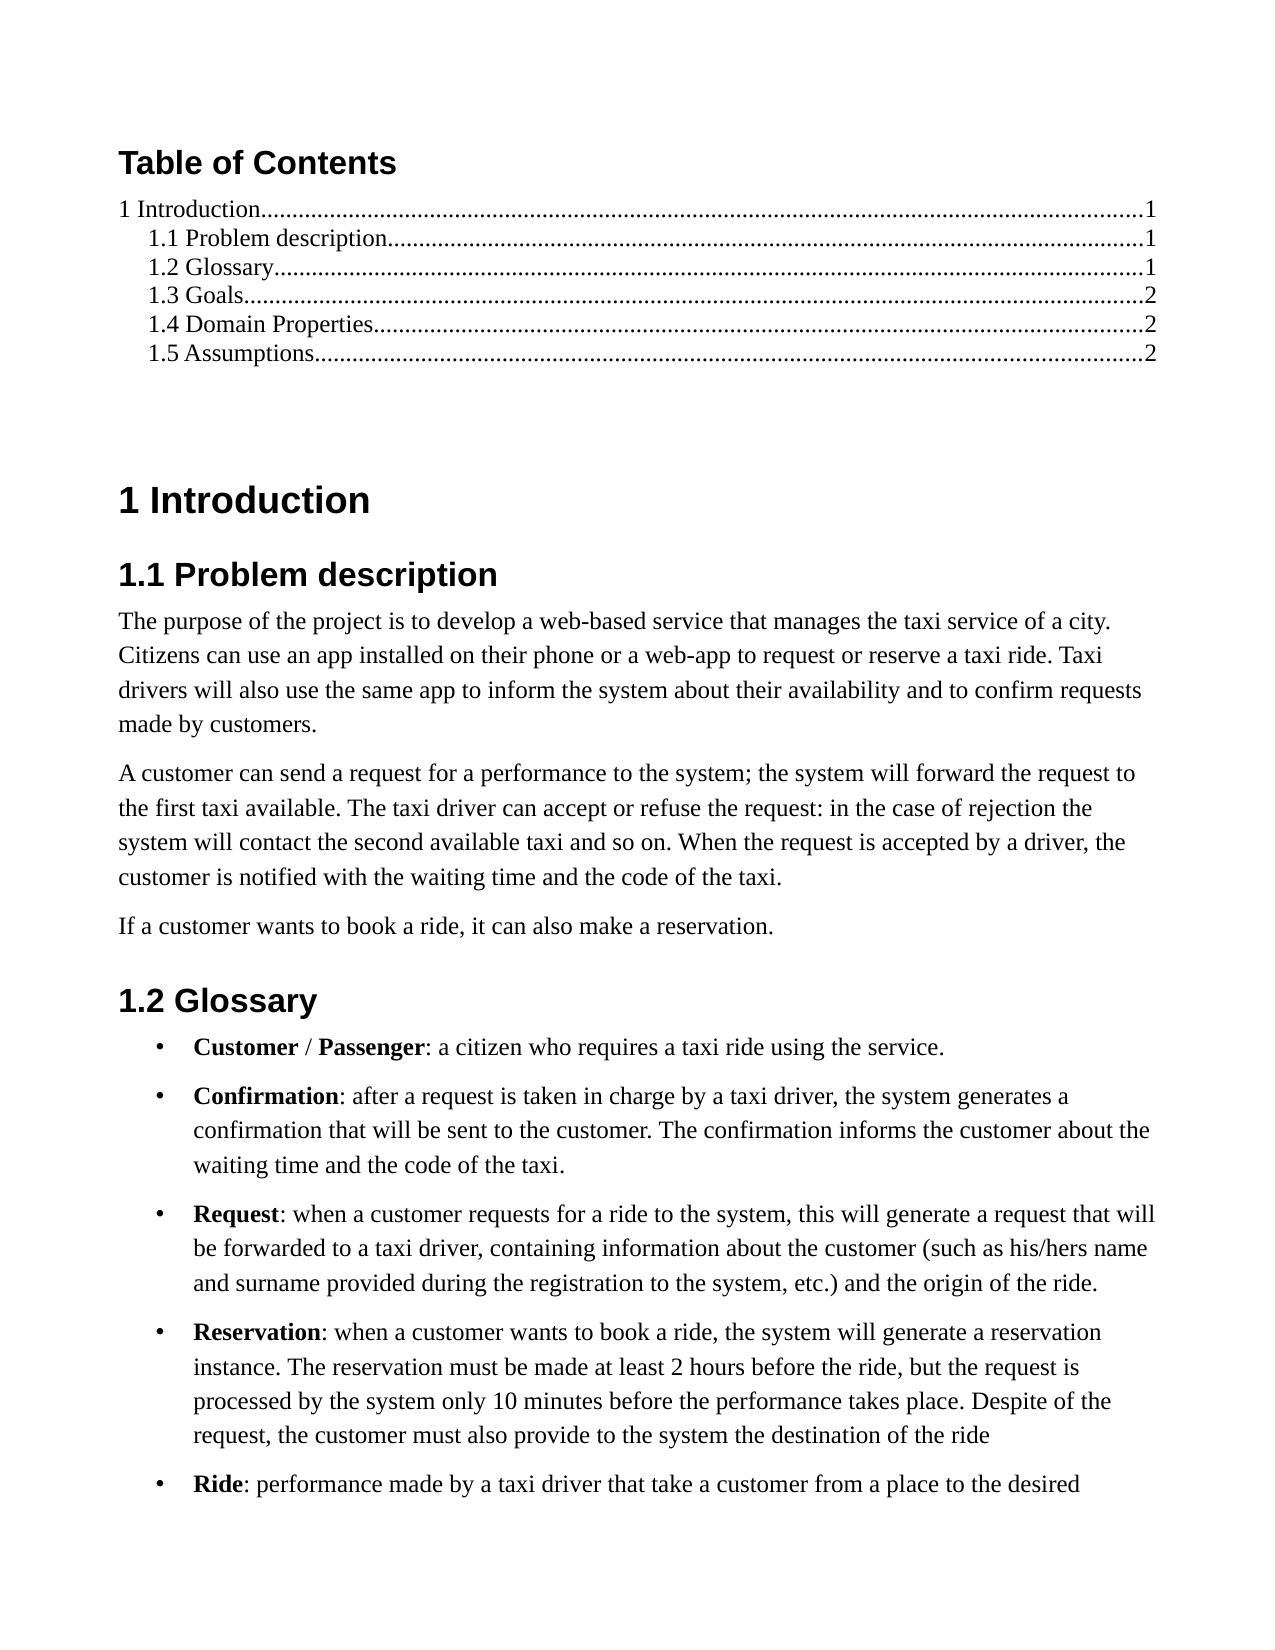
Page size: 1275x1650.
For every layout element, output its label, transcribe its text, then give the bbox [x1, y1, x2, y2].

text 1.5 Assumptions 2 [148, 338, 1157, 367]
text A customer can send a request for a performance to the system; the system will forward the request to the first taxi available. The taxi driver can accept or refuse the request: in the case of rejection the system will contact the second available taxi and so on. When the request is accepted by a driver, the customer is notified with the waiting time and the code of the taxi. [118, 758, 1157, 891]
list Confirmation: after a request is taken in charge by a taxi driver, the system generates a confirmation that will be sent to the customer. The confirmation informs the customer about the waiting time and the code of the taxi. [156, 1081, 1157, 1179]
list Reservation: when a customer wants to book a ride, the system will generate a reservation instance. The reservation must be made at least 2 hours before the ride, but the request is processed by the system only 10 minutes before the performance takes place. Despite of the request, the customer must also provide to the system the destination of the ride [156, 1317, 1157, 1449]
subtitle 1 Introduction [118, 478, 1157, 521]
text 1.2 Glossary 1 [148, 252, 1157, 280]
list Customer / Passenger: a citizen who requires a taxi ride using the service. [156, 1032, 1157, 1061]
text 1.1 Problem description 1 [148, 223, 1157, 252]
subtitle Table of Contents [118, 143, 1157, 182]
text If a customer wants to book a ride, it can also make a reservation. [118, 911, 1157, 940]
subtitle 1.2 Glossary [118, 981, 1157, 1019]
text 1.3 Goals 2 [148, 280, 1157, 309]
subtitle 1.1 Problem description [118, 555, 1157, 593]
text 1.4 Domain Properties 2 [148, 309, 1157, 338]
list Ride: performance made by a taxi driver that take a customer from a place to the desired [156, 1469, 1157, 1498]
text The purpose of the project is to develop a web-based service that manages the taxi service of a city. Citizens can use an app installed on their phone or a web-app to request or reserve a taxi ride. Taxi drivers will also use the same app to inform the system about their availability and to confirm requests made by customers. [118, 606, 1157, 738]
text 1 Introduction 1 [118, 194, 1157, 223]
list Request: when a customer requests for a ride to the system, this will generate a request that will be forwarded to a taxi driver, containing information about the customer (such as his/hers name and surname provided during the registration to the system, etc.) and the origin of the ride. [156, 1199, 1157, 1297]
